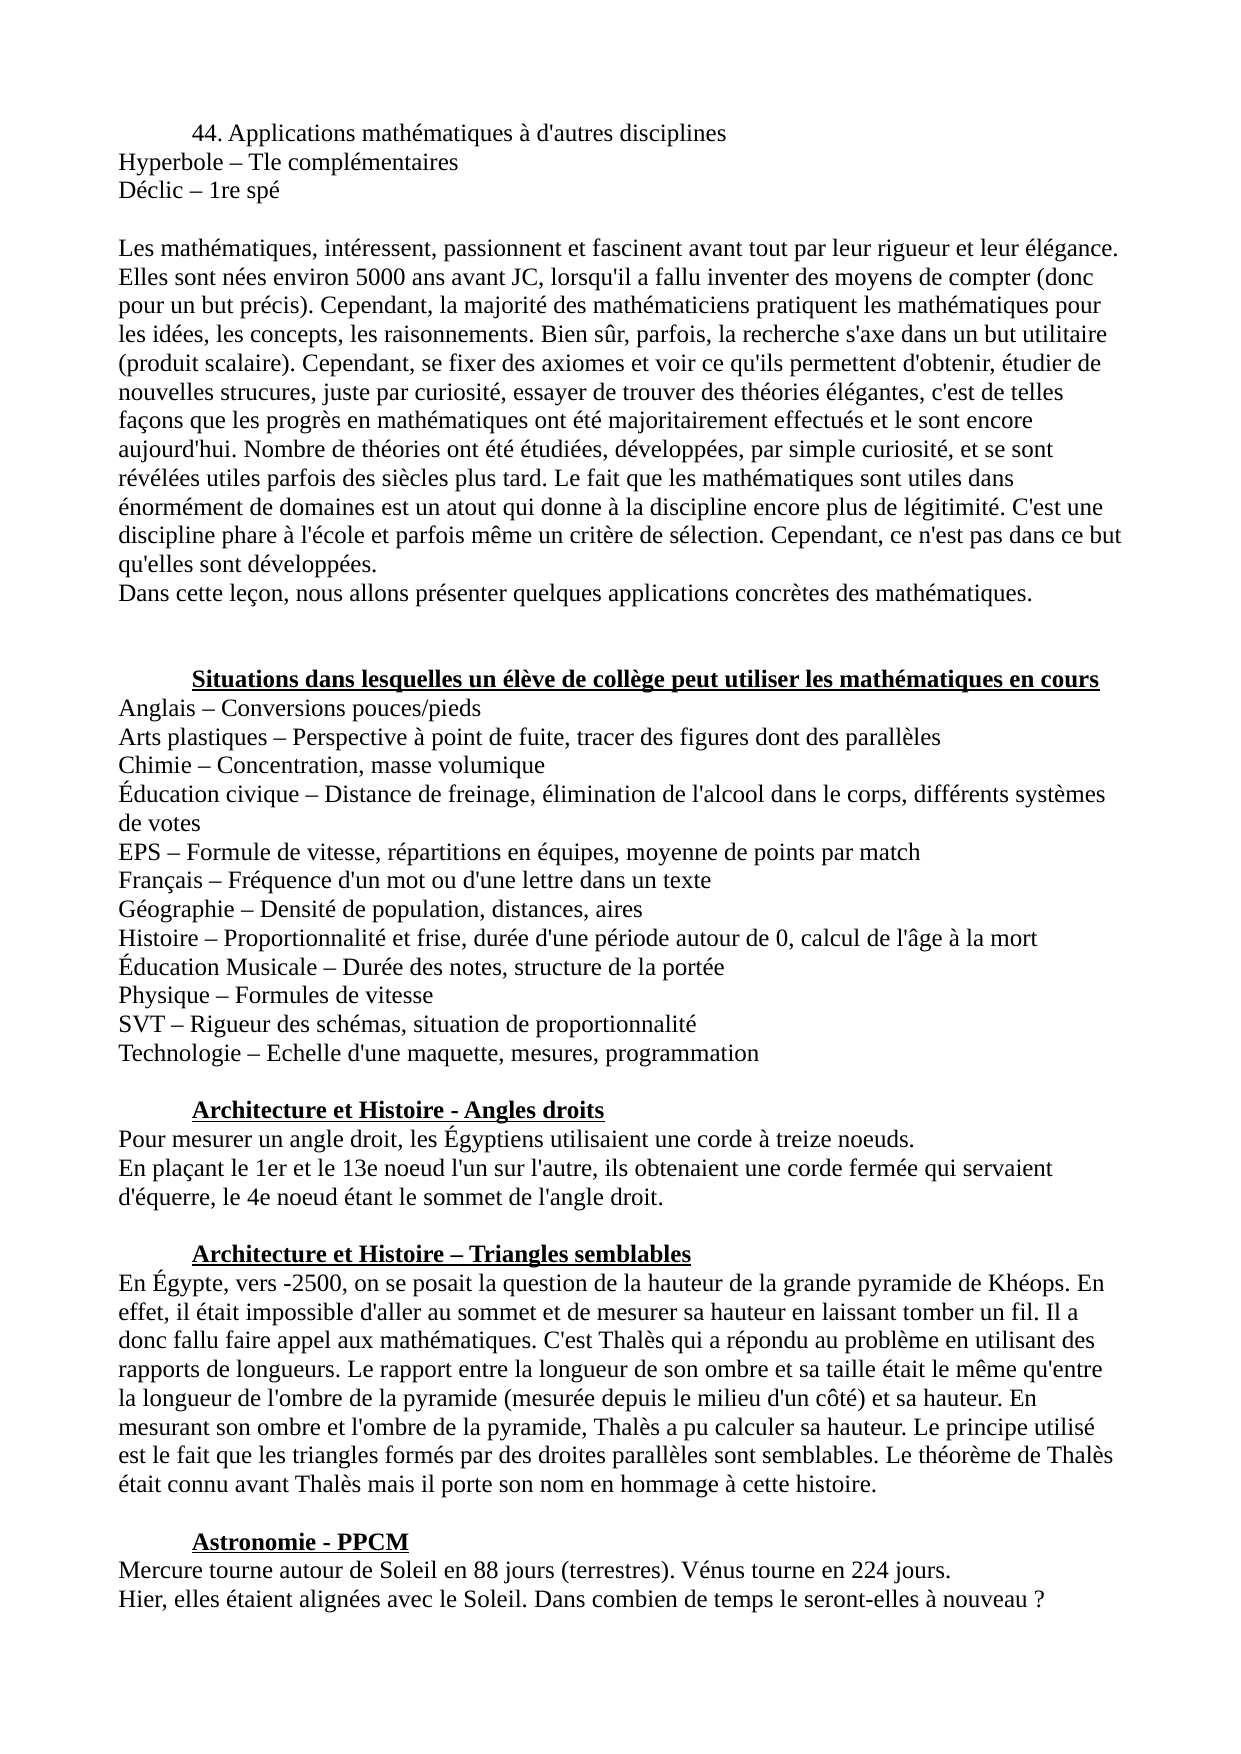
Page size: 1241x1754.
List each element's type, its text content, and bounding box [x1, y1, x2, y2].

text Hier, elles étaient alignées avec le Soleil. Dans combien de temps le seront-elles à nouveau ? [118, 1584, 1122, 1613]
text Physique – Formules de vitesse [118, 981, 1122, 1009]
text Déclic – 1re spé [118, 176, 1122, 204]
text Architecture et Histoire – Triangles semblables [118, 1239, 1122, 1268]
text Les mathématiques, intéressent, passionnent et fascinent avant tout par leur rigueur et leur élégance. Elles sont nées environ 5000 ans avant JC, lorsqu'il a fallu inventer des moyens de compter (donc pour un but précis). Cependant, la majorité des mathématiciens pratiquent les mathématiques pour les idées, les concepts, les raisonnements. Bien sûr, parfois, la recherche s'axe dans un but utilitaire (produit scalaire). Cependant, se fixer des axiomes et voir ce qu'ils permettent d'obtenir, étudier de nouvelles strucures, juste par curiosité, essayer de trouver des théories élégantes, c'est de telles façons que les progrès en mathématiques ont été majoritairement effectués et le sont encore aujourd'hui. Nombre de théories ont été étudiées, développées, par simple curiosité, et se sont révélées utiles parfois des siècles plus tard. Le fait que les mathématiques sont utiles dans énormément de domaines est un atout qui donne à la discipline encore plus de légitimité. C'est une discipline phare à l'école et parfois même un critère de sélection. Cependant, ce n'est pas dans ce but qu'elles sont développées. [118, 233, 1122, 578]
text Chimie – Concentration, masse volumique [118, 751, 1122, 779]
text EPS – Formule de vitesse, répartitions en équipes, moyenne de points par match [118, 837, 1122, 866]
text En Égypte, vers -2500, on se posait la question de la hauteur de la grande pyramide de Khéops. En effet, il était impossible d'aller au sommet et de mesurer sa hauteur en laissant tomber un fil. Il a donc fallu faire appel aux mathématiques. C'est Thalès qui a répondu au problème en utilisant des rapports de longueurs. Le rapport entre la longueur de son ombre et sa taille était le même qu'entre la longueur de l'ombre de la pyramide (mesurée depuis le milieu d'un côté) et sa hauteur. En mesurant son ombre et l'ombre de la pyramide, Thalès a pu calculer sa hauteur. Le principe utilisé est le fait que les triangles formés par des droites parallèles sont semblables. Le théorème de Thalès était connu avant Thalès mais il porte son nom en hommage à cette histoire. [118, 1268, 1122, 1498]
text Arts plastiques – Perspective à point de fuite, tracer des figures dont des parallèles [118, 722, 1122, 751]
text Hyperbole – Tle complémentaires [118, 147, 1122, 176]
text En plaçant le 1er et le 13e noeud l'un sur l'autre, ils obtenaient une corde fermée qui servaient d'équerre, le 4e noeud étant le sommet de l'angle droit. [118, 1153, 1122, 1211]
text Dans cette leçon, nous allons présenter quelques applications concrètes des mathématiques. [118, 578, 1122, 607]
text Technologie – Echelle d'une maquette, mesures, programmation [118, 1038, 1122, 1067]
text 44. Applications mathématiques à d'autres disciplines [118, 118, 1122, 147]
text Géographie – Densité de population, distances, aires [118, 894, 1122, 923]
text SVT – Rigueur des schémas, situation de proportionnalité [118, 1009, 1122, 1038]
text Pour mesurer un angle droit, les Égyptiens utilisaient une corde à treize noeuds. [118, 1124, 1122, 1153]
text Anglais – Conversions pouces/pieds [118, 693, 1122, 722]
text Éducation civique – Distance de freinage, élimination de l'alcool dans le corps, différents systèmes de votes [118, 779, 1122, 837]
text Situations dans lesquelles un élève de collège peut utiliser les mathématiques en cours [118, 664, 1122, 693]
text Éducation Musicale – Durée des notes, structure de la portée [118, 952, 1122, 981]
text Architecture et Histoire - Angles droits [118, 1096, 1122, 1124]
text Mercure tourne autour de Soleil en 88 jours (terrestres). Vénus tourne en 224 jours. [118, 1556, 1122, 1584]
text Français – Fréquence d'un mot ou d'une lettre dans un texte [118, 866, 1122, 894]
text Astronomie - PPCM [118, 1527, 1122, 1556]
text Histoire – Proportionnalité et frise, durée d'une période autour de 0, calcul de l'âge à la mort [118, 923, 1122, 952]
